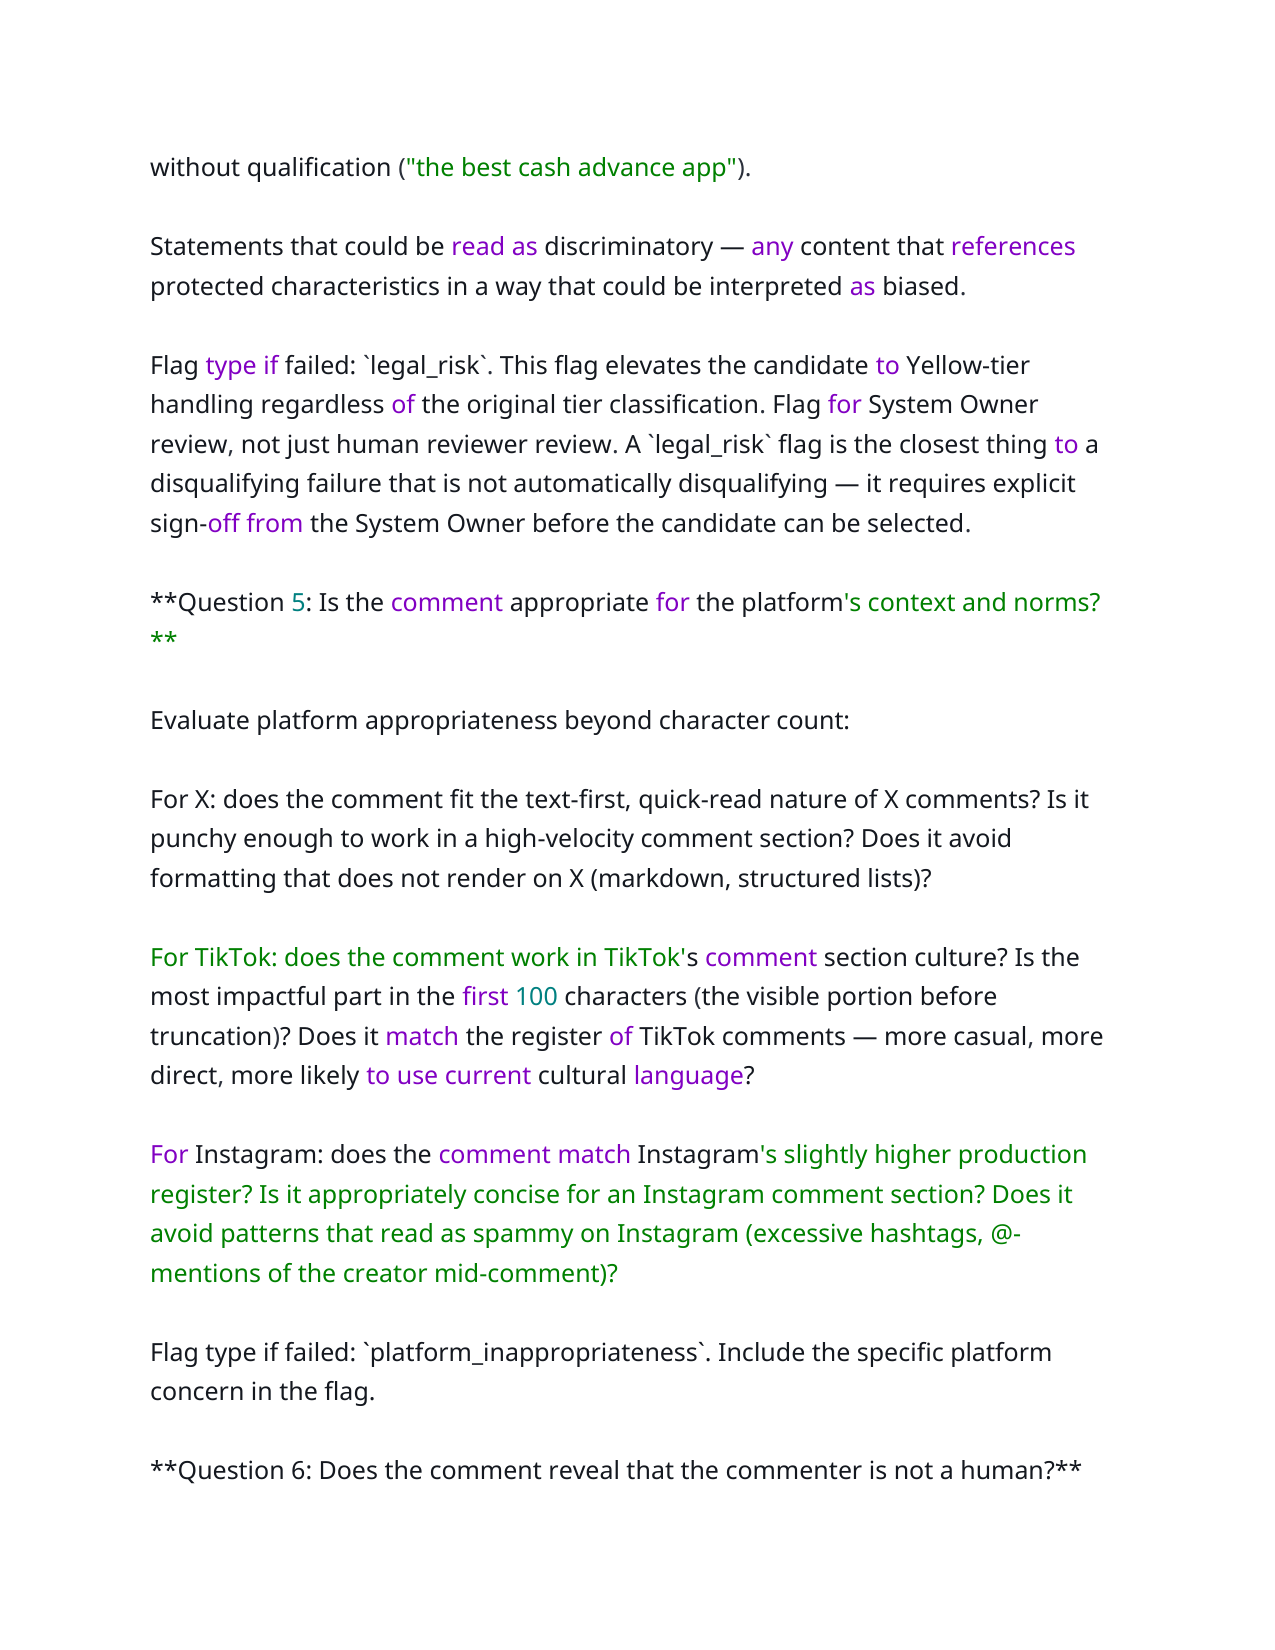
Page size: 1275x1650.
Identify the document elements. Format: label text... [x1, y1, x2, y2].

text without qualification ("the best cash advance app"). Statements that could be read as discriminatory — any content that references protected characteristics in a way that could be interpreted as biased. Flag type if failed: `legal_risk`. This flag elevates the candidate to Yellow-tier handling regardless of the original tier classification. Flag for System Owner review, not just human reviewer review. A `legal_risk` flag is the closest thing to a disqualifying failure that is not automatically disqualifying — it requires explicit sign-off from the System Owner before the candidate can be selected. **Question 5: Is the comment appropriate for the platform's context and norms?** Evaluate platform appropriateness beyond character count: For X: does the comment fit the text-first, quick-read nature of X comments? Is it punchy enough to work in a high-velocity comment section? Does it avoid formatting that does not render on X (markdown, structured lists)? For TikTok: does the comment work in TikTok's comment section culture? Is the most impactful part in the first 100 characters (the visible portion before truncation)? Does it match the register of TikTok comments — more casual, more direct, more likely to use current cultural language? For Instagram: does the comment match Instagram's slightly higher production register? Is it appropriately concise for an Instagram comment section? Does it avoid patterns that read as spammy on Instagram (excessive hashtags, @-mentions of the creator mid-comment)? Flag type if failed: `platform_inappropriateness`. Include the specific platform concern in the flag. **Question 6: Does the comment reveal that the commenter is not a human?** [150, 150, 1125, 1487]
